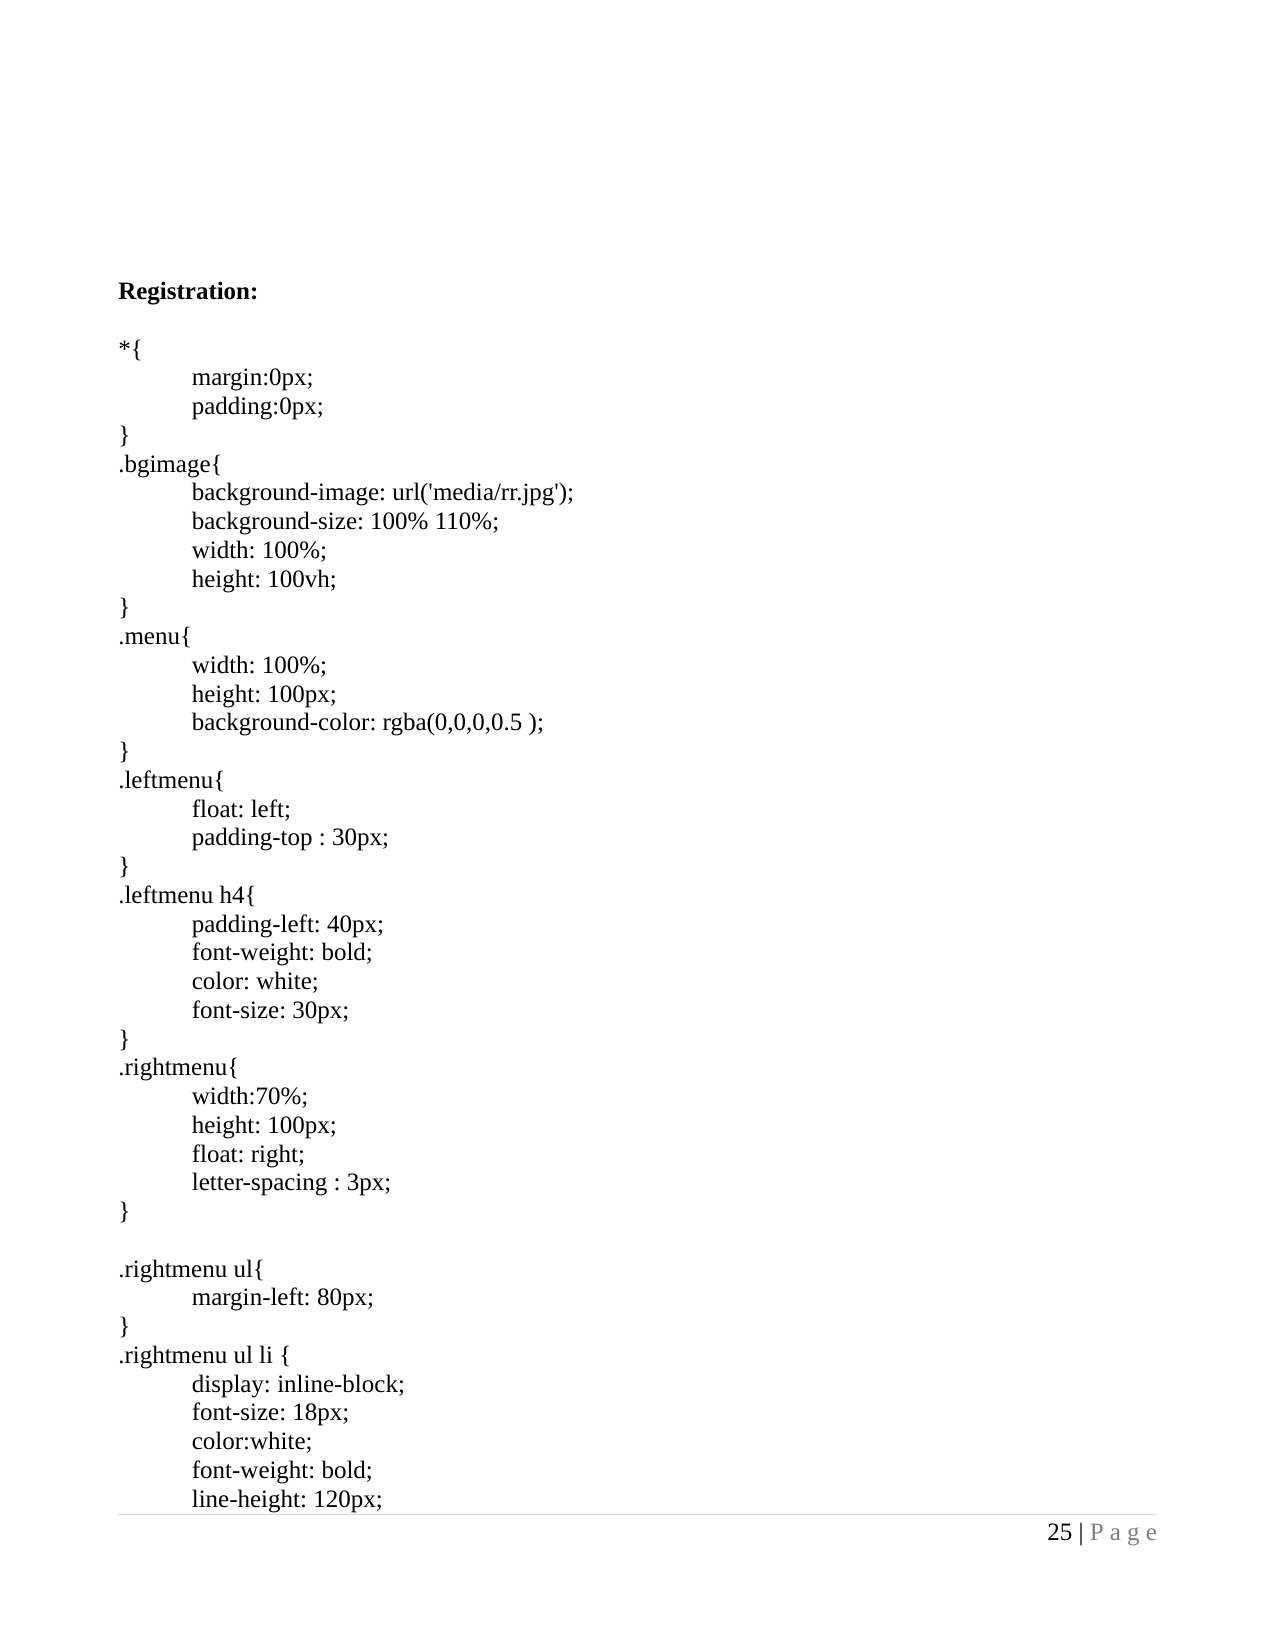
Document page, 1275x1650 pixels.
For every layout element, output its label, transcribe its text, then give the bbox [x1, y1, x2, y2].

text width: 100%; [118, 650, 1157, 679]
text letter-spacing : 3px; [118, 1167, 1157, 1196]
text Registration: [118, 276, 1157, 305]
text .leftmenu{ [118, 765, 1157, 794]
text *{ [118, 334, 1157, 362]
text font-size: 18px; [118, 1397, 1157, 1426]
text float: right; [118, 1139, 1157, 1167]
text color: white; [118, 966, 1157, 995]
text font-weight: bold; [118, 937, 1157, 966]
text } [118, 851, 1157, 880]
text padding-left: 40px; [118, 909, 1157, 937]
text .menu{ [118, 621, 1157, 650]
text margin:0px; [118, 362, 1157, 391]
text height: 100px; [118, 1110, 1157, 1139]
text float: left; [118, 794, 1157, 822]
text font-size: 30px; [118, 995, 1157, 1024]
text height: 100px; [118, 679, 1157, 707]
text width:70%; [118, 1081, 1157, 1110]
text display: inline-block; [118, 1369, 1157, 1397]
text line-height: 120px; [118, 1484, 1157, 1512]
text color:white; [118, 1426, 1157, 1455]
text height: 100vh; [118, 564, 1157, 592]
text padding-top : 30px; [118, 822, 1157, 851]
text } [118, 420, 1157, 449]
text } [118, 1024, 1157, 1052]
text .leftmenu h4{ [118, 880, 1157, 909]
text } [118, 736, 1157, 765]
text background-image: url('media/rr.jpg'); [118, 477, 1157, 506]
text width: 100%; [118, 535, 1157, 564]
text .rightmenu ul li { [118, 1340, 1157, 1369]
text font-weight: bold; [118, 1455, 1157, 1484]
text background-size: 100% 110%; [118, 506, 1157, 535]
text } [118, 592, 1157, 621]
text margin-left: 80px; [118, 1282, 1157, 1311]
text .rightmenu ul{ [118, 1254, 1157, 1282]
text } [118, 1311, 1157, 1340]
text background-color: rgba(0,0,0,0.5 ); [118, 707, 1157, 736]
text .bgimage{ [118, 449, 1157, 477]
text } [118, 1196, 1157, 1225]
text .rightmenu{ [118, 1052, 1157, 1081]
text padding:0px; [118, 391, 1157, 420]
